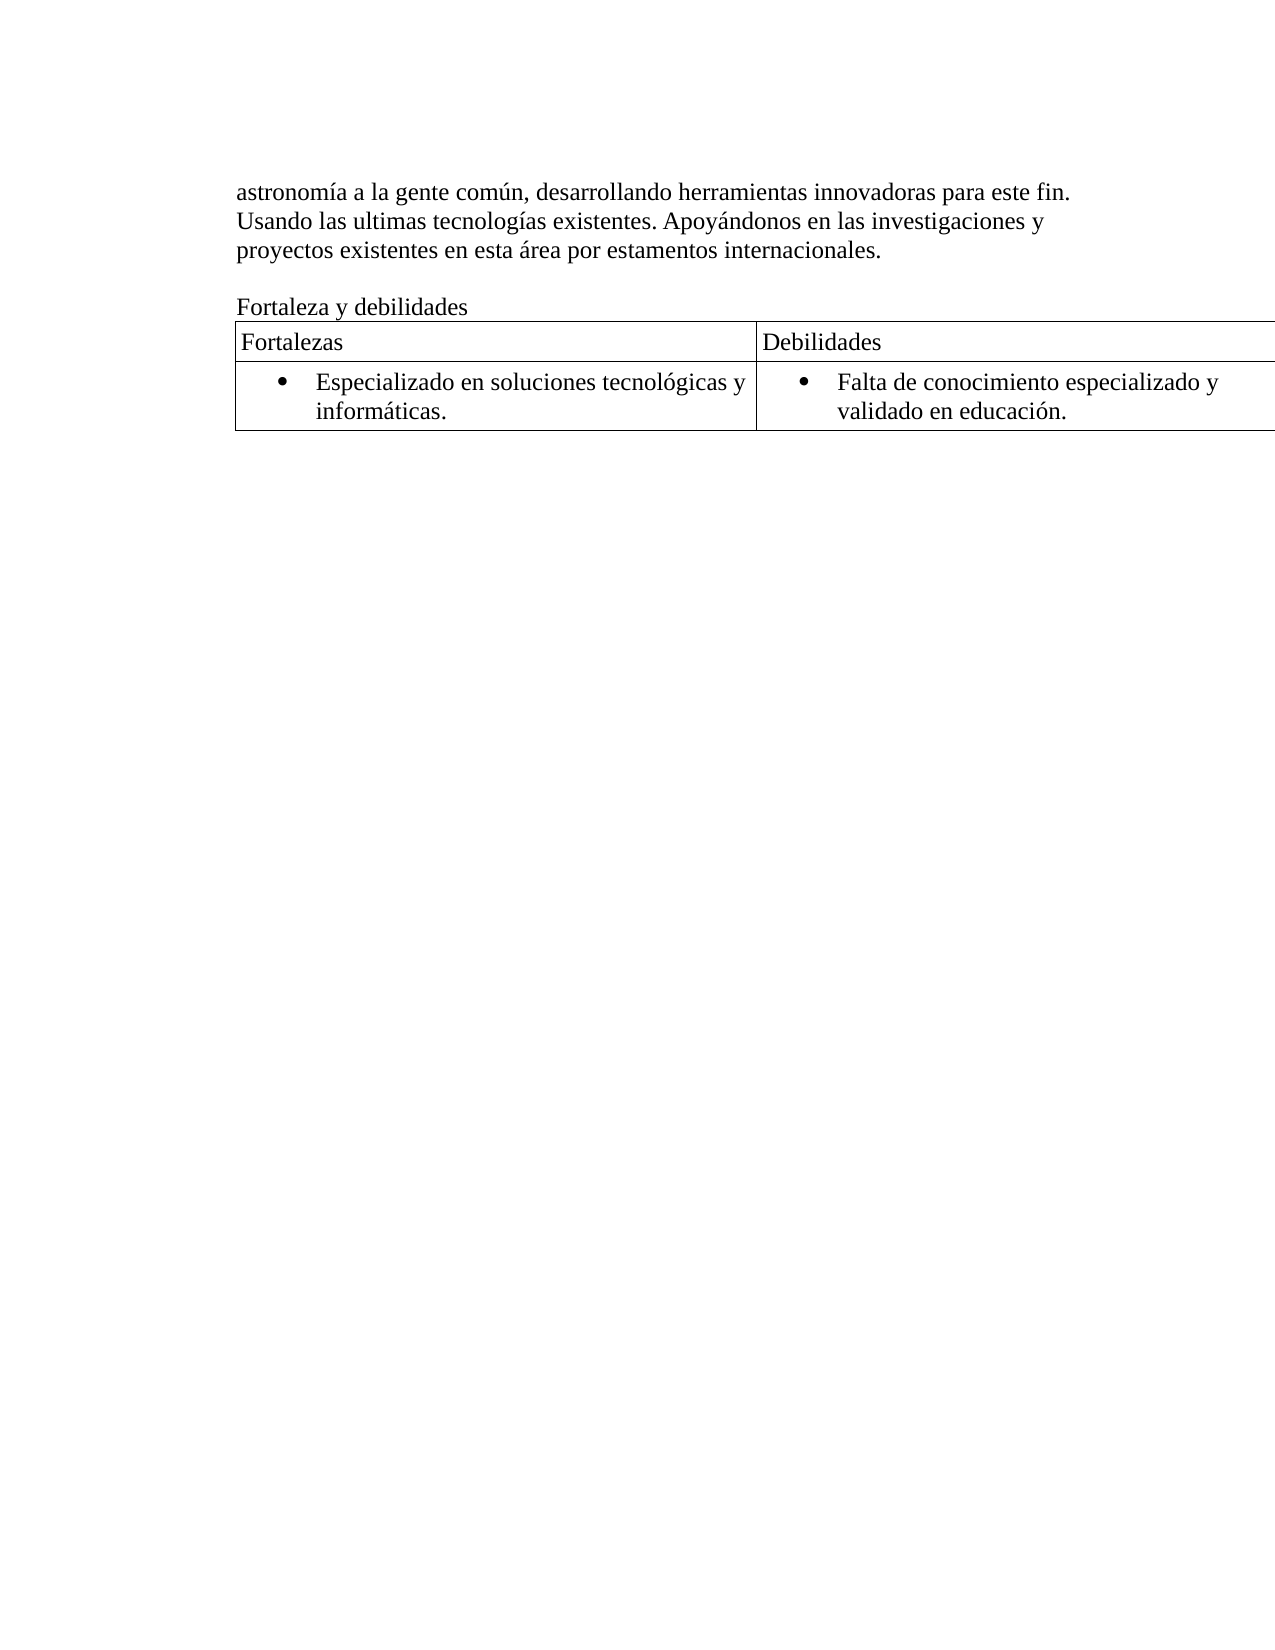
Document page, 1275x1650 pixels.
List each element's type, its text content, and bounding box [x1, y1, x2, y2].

text Fortaleza y debilidades [236, 292, 1127, 321]
table_cell Especializado en soluciones tecnológicas y informáticas. [236, 362, 756, 430]
table_cell Falta de conocimiento especializado y validado en educación. [757, 362, 1275, 430]
table_header Debilidades [757, 322, 1275, 361]
text astronomía a la gente común, desarrollando herramientas innovadoras para este fin. Usando las ultimas tecnologías existentes. Apoyándonos en las investigaciones y proyectos existentes en esta área por estamentos internacionales. [236, 177, 1127, 263]
table_header Fortalezas [236, 322, 756, 361]
